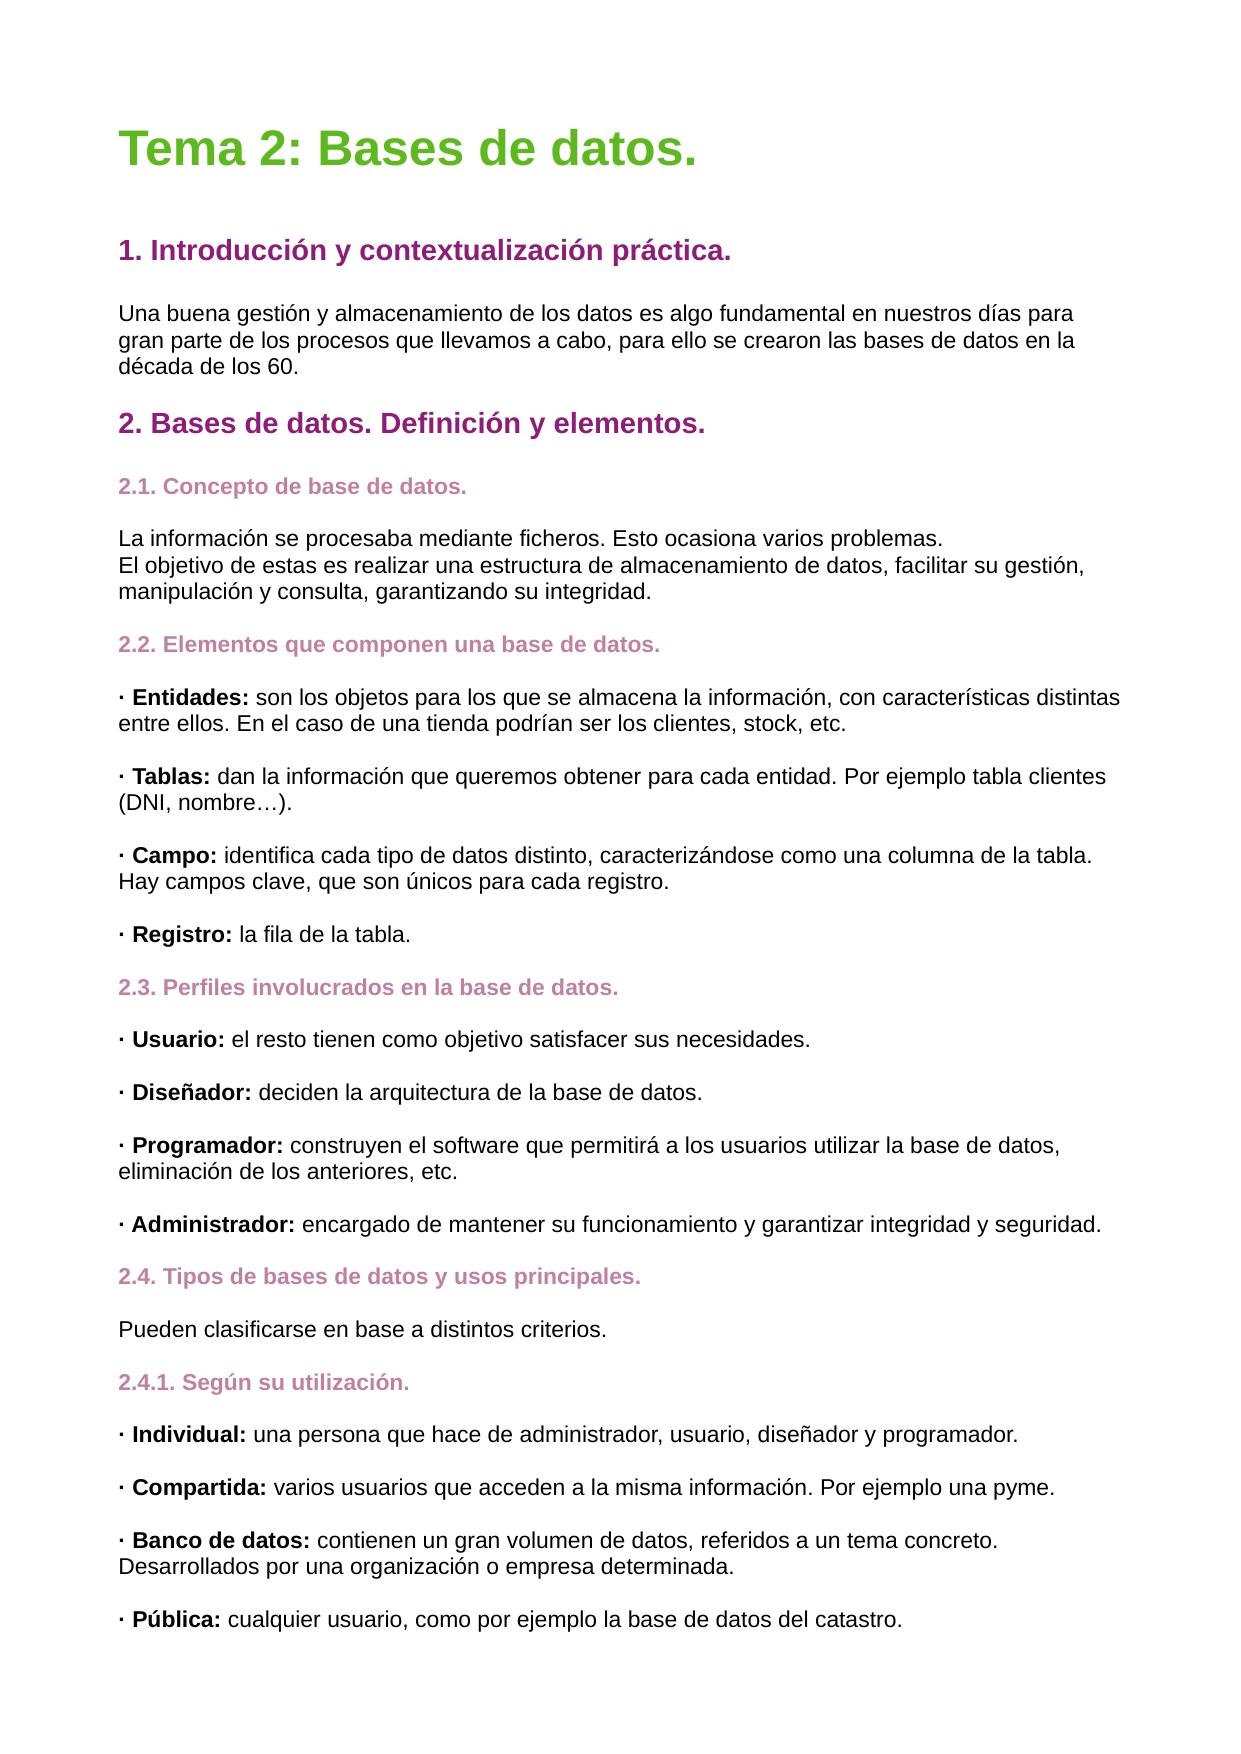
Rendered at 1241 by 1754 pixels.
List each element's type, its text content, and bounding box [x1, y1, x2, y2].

text 2.2. Elementos que componen una base de datos. [118, 631, 1122, 657]
text · Compartida: varios usuarios que acceden a la misma información. Por ejemplo una pyme. [118, 1474, 1122, 1501]
text La información se procesaba mediante ficheros. Esto ocasiona varios problemas. [118, 525, 1122, 552]
text · Registro: la fila de la tabla. [118, 921, 1122, 947]
text 2.4.1. Según su utilización. [118, 1369, 1122, 1395]
text · Tablas: dan la información que queremos obtener para cada entidad. Por ejemplo tabla clientes (DNI, nombre…). [118, 763, 1122, 815]
text 1. Introducción y contextualización práctica. [118, 233, 1122, 267]
text · Usuario: el resto tienen como objetivo satisfacer sus necesidades. [118, 1026, 1122, 1052]
text · Administrador: encargado de mantener su funcionamiento y garantizar integridad y seguridad. [118, 1211, 1122, 1237]
text Pueden clasificarse en base a distintos criterios. [118, 1316, 1122, 1342]
text · Diseñador: deciden la arquitectura de la base de datos. [118, 1079, 1122, 1105]
text 2.4. Tipos de bases de datos y usos principales. [118, 1263, 1122, 1290]
text 2.3. Perfiles involucrados en la base de datos. [118, 973, 1122, 1000]
text 2. Bases de datos. Definición y elementos. [118, 406, 1122, 439]
text · Campo: identifica cada tipo de datos distinto, caracterizándose como una columna de la tabla. Hay campos clave, que son únicos para cada registro. [118, 842, 1122, 894]
text · Banco de datos: contienen un gran volumen de datos, referidos a un tema concreto. Desarrollados por una organización o empresa determinada. [118, 1527, 1122, 1579]
text Tema 2: Bases de datos. [118, 118, 1122, 176]
text · Pública: cualquier usuario, como por ejemplo la base de datos del catastro. [118, 1606, 1122, 1632]
text El objetivo de estas es realizar una estructura de almacenamiento de datos, facilitar su gestión, manipulación y consulta, garantizando su integridad. [118, 552, 1122, 604]
text · Programador: construyen el software que permitirá a los usuarios utilizar la base de datos, eliminación de los anteriores, etc. [118, 1132, 1122, 1184]
text Una buena gestión y almacenamiento de los datos es algo fundamental en nuestros días para gran parte de los procesos que llevamos a cabo, para ello se crearon las bases de datos en la década de los 60. [118, 300, 1122, 379]
text 2.1. Concepto de base de datos. [118, 473, 1122, 499]
text · Entidades: son los objetos para los que se almacena la información, con características distintas entre ellos. En el caso de una tienda podrían ser los clientes, stock, etc. [118, 683, 1122, 736]
text · Individual: una persona que hace de administrador, usuario, diseñador y programador. [118, 1421, 1122, 1448]
